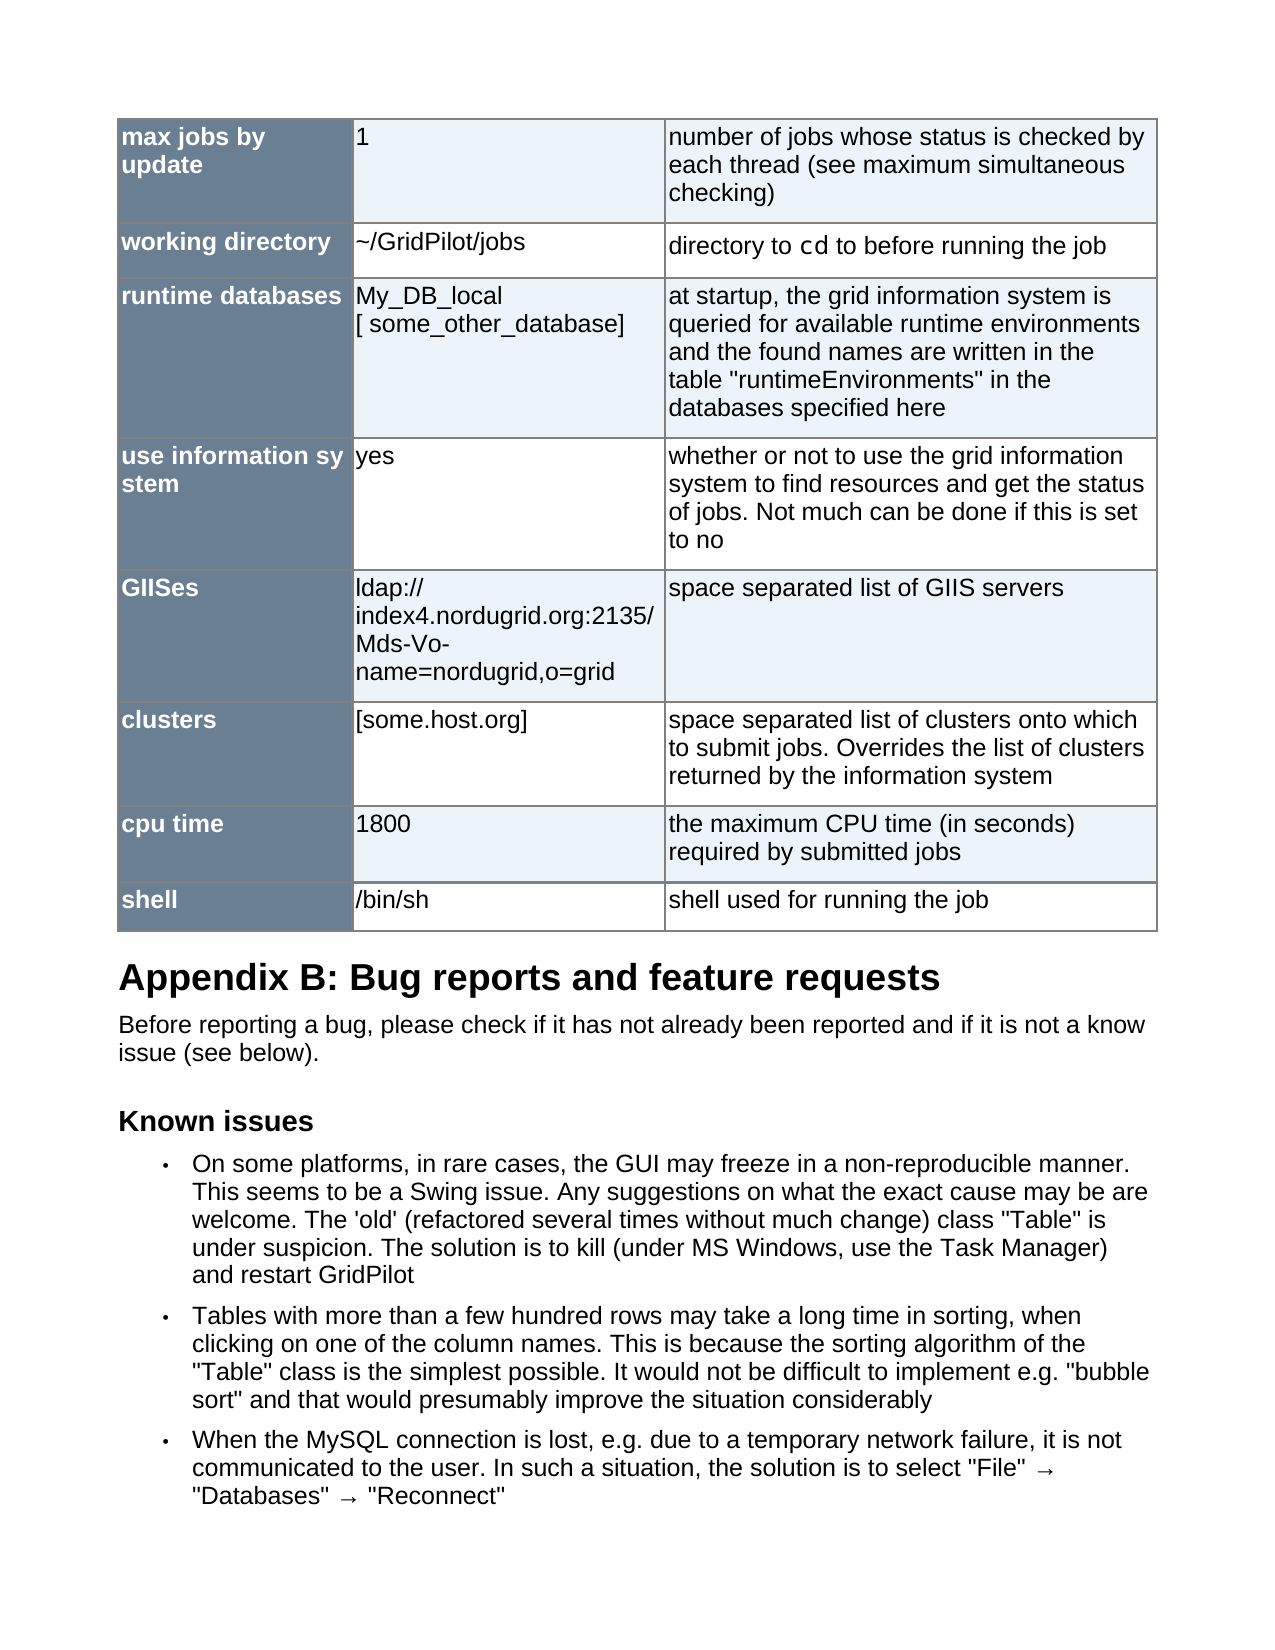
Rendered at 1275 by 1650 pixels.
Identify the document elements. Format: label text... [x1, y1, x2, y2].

table_cell at startup, the grid information system is queried for available runtime environments and the found names are written in the table "runtimeEnvironments" in the databases specified here [666, 279, 1156, 437]
table_cell cpu time [119, 807, 351, 881]
table_cell GIISes [119, 571, 351, 701]
table_cell number of jobs whose status is checked by each thread (see maximum simultaneous checking) [666, 120, 1156, 222]
table_cell ~/GridPilot/jobs [354, 224, 664, 277]
table_cell max jobs by update [119, 120, 351, 222]
table_cell 1800 [354, 807, 664, 881]
list On some platforms, in rare cases, the GUI may freeze in a non-reproducible manner. This seems to be a Swing issue. Any suggestions on what the exact cause may be are welcome. The 'old' (refactored several times without much change) class "Table" is under suspicion. The solution is to kill (under MS Windows, use the Task Manager) and restart GridPilot [162, 1149, 1157, 1289]
table_cell space separated list of GIIS servers [666, 571, 1156, 701]
table_cell shell [119, 884, 351, 930]
text Before reporting a bug, please check if it has not already been reported and if it is not a know issue (see below). [118, 1011, 1157, 1067]
table_cell yes [354, 439, 664, 569]
list When the MySQL connection is lost, e.g. due to a temporary network failure, it is not communicated to the user. In such a situation, the solution is to select "File" → "Databases" → "Reconnect" [162, 1426, 1157, 1509]
list Tables with more than a few hundred rows may take a long time in sorting, when clicking on one of the column names. This is because the sorting algorithm of the "Table" class is the simplest possible. It would not be difficult to implement e.g. "bubble sort" and that would presumably improve the situation considerably [162, 1302, 1157, 1413]
table_cell use information system [119, 439, 351, 569]
subtitle Known issues [118, 1104, 1157, 1137]
table_cell working directory [119, 224, 351, 277]
table_cell space separated list of clusters onto which to submit jobs. Overrides the list of clusters returned by the information system [666, 703, 1156, 805]
table_cell 1 [354, 120, 664, 222]
table_cell clusters [119, 703, 351, 805]
table_cell shell used for running the job [666, 884, 1156, 930]
table_cell [some.host.org] [354, 703, 664, 805]
table_cell /bin/sh [354, 884, 664, 930]
table_cell the maximum CPU time (in seconds) required by submitted jobs [666, 807, 1156, 881]
subtitle Appendix B: Bug reports and feature requests [118, 957, 1157, 999]
table_cell My_DB_local [ some_other_database] [354, 279, 664, 437]
table_cell runtime databases [119, 279, 351, 437]
table_cell directory to cd to before running the job [666, 224, 1156, 277]
table_cell ldap://index4.nordugrid.org:2135/ Mds-Vo-name=nordugrid,o=grid [354, 571, 664, 701]
table_cell whether or not to use the grid information system to find resources and get the status of jobs. Not much can be done if this is set to no [666, 439, 1156, 569]
